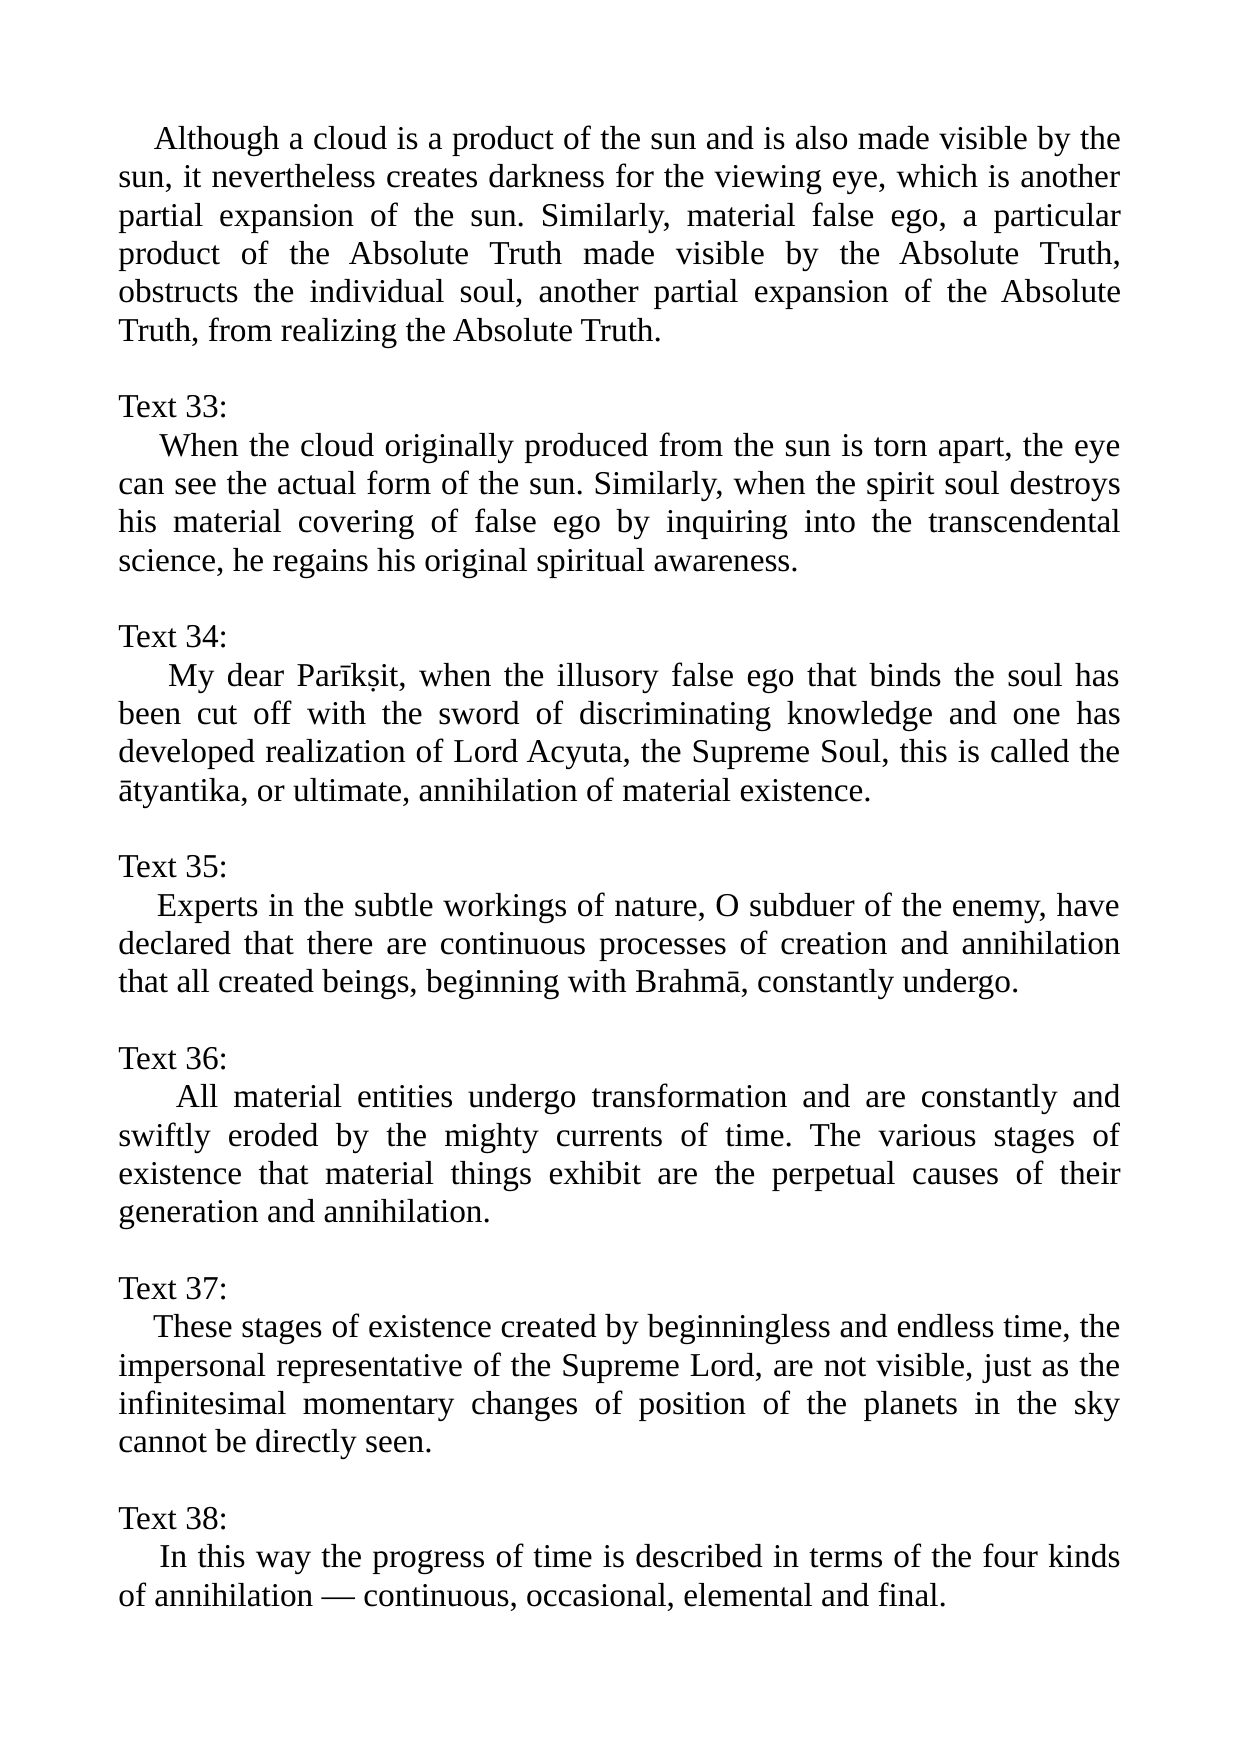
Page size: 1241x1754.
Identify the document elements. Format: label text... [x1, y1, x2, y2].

text Although a cloud is a product of the sun and is also made visible by the sun, it nevertheless creates darkness for the viewing eye, which is another partial expansion of the sun. Similarly, material false ego, a particular product of the Absolute Truth made visible by the Absolute Truth, obstructs the individual soul, another partial expansion of the Absolute Truth, from realizing the Absolute Truth. [118, 118, 1122, 348]
text Text 35: [118, 846, 1122, 885]
text My dear Parīkṣit, when the illusory false ego that binds the soul has been cut off with the sword of discriminating knowledge and one has developed realization of Lord Acyuta, the Supreme Soul, this is called the ātyantika, or ultimate, annihilation of material existence. [118, 655, 1122, 808]
text Text 37: [118, 1268, 1122, 1306]
text Experts in the subtle workings of nature, O subduer of the enemy, have declared that there are continuous processes of creation and annihilation that all created beings, beginning with Brahmā, constantly undergo. [118, 885, 1122, 1000]
text Text 33: [118, 386, 1122, 425]
text Text 38: [118, 1498, 1122, 1536]
text All material entities undergo transformation and are constantly and swiftly eroded by the mighty currents of time. The various stages of existence that material things exhibit are the perpetual causes of their generation and annihilation. [118, 1076, 1122, 1230]
text When the cloud originally produced from the sun is torn apart, the eye can see the actual form of the sun. Similarly, when the spirit soul destroys his material covering of false ego by inquiring into the transcendental science, he regains his original spiritual awareness. [118, 425, 1122, 578]
text These stages of existence created by beginningless and endless time, the impersonal representative of the Supreme Lord, are not visible, just as the infinitesimal momentary changes of position of the planets in the sky cannot be directly seen. [118, 1306, 1122, 1460]
text Text 34: [118, 616, 1122, 655]
text Text 36: [118, 1038, 1122, 1076]
text In this way the progress of time is described in terms of the four kinds of annihilation — continuous, occasional, elemental and final. [118, 1536, 1122, 1613]
